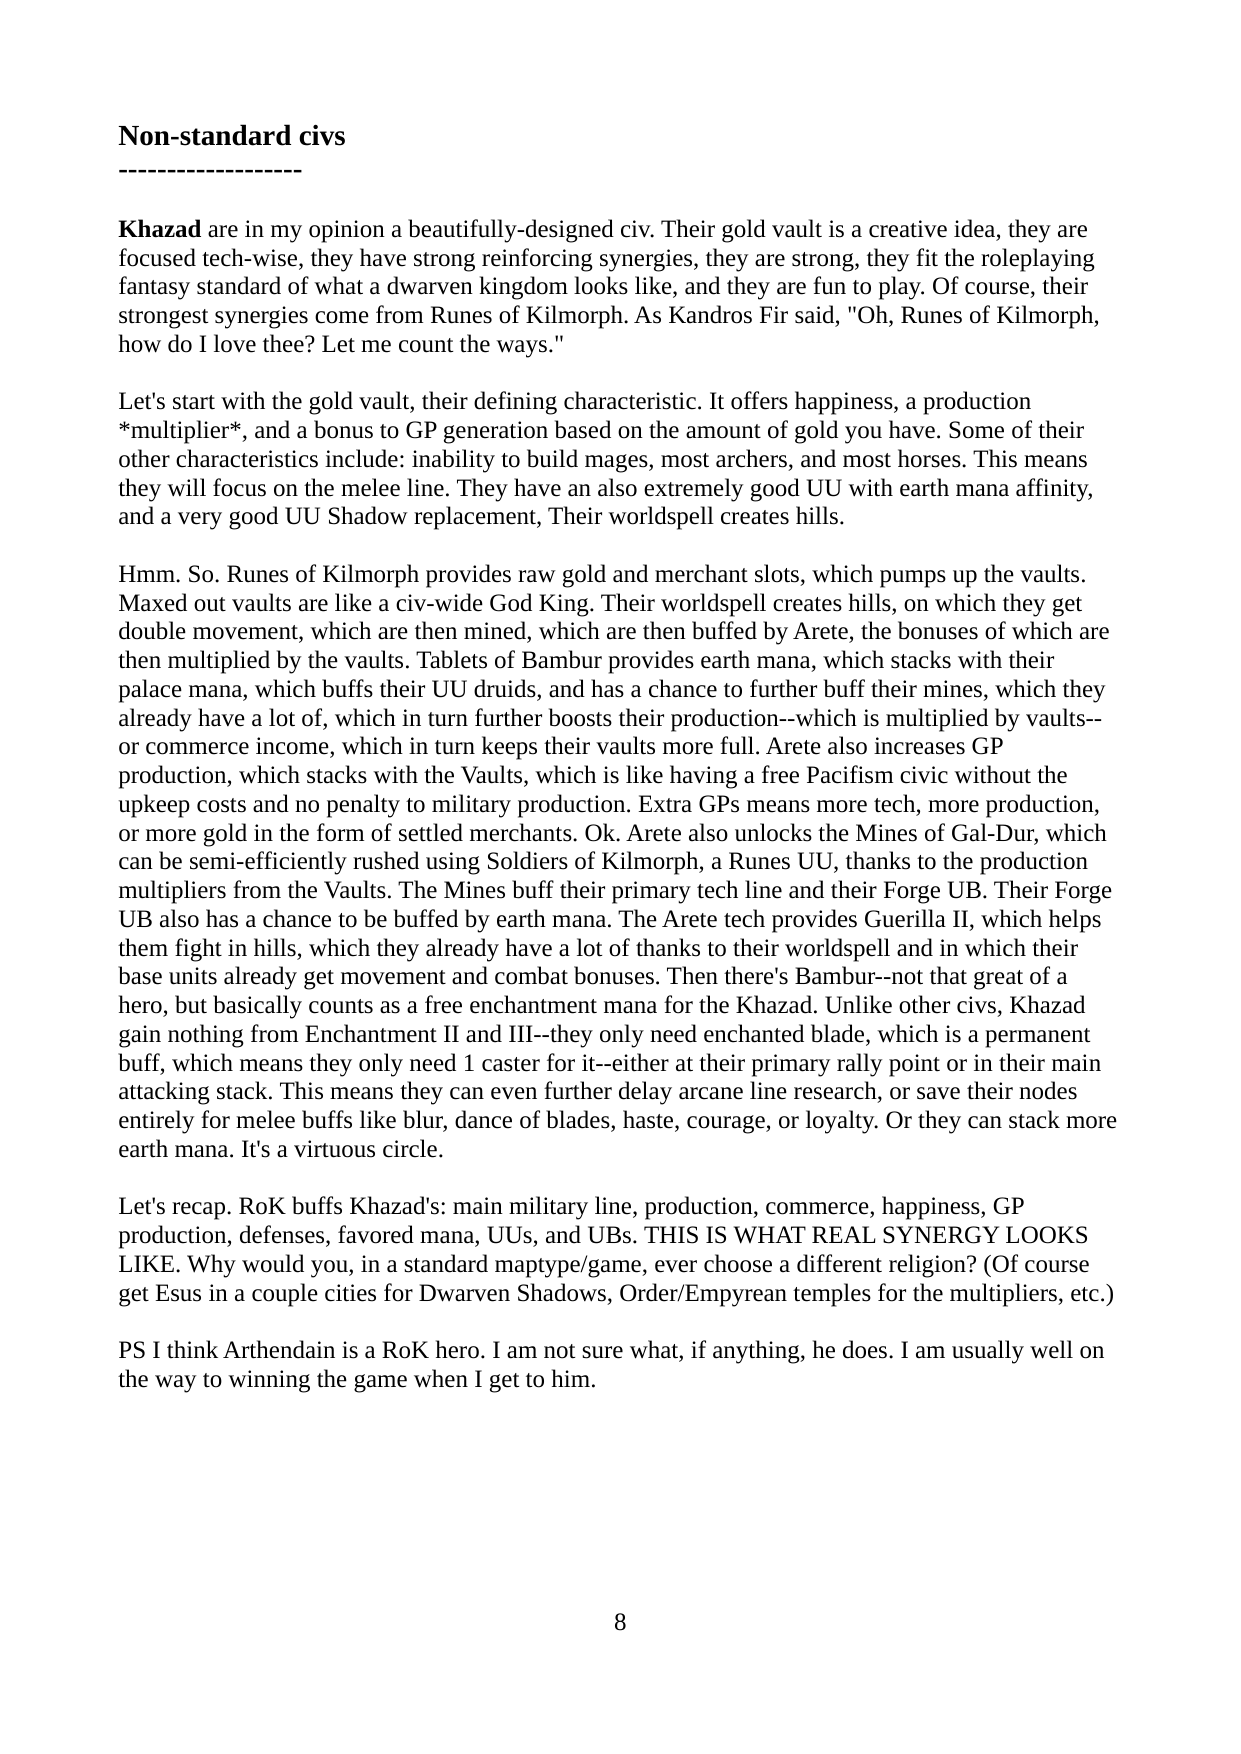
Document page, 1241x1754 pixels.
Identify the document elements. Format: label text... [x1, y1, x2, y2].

text Non-standard civs ------------------- Khazad are in my opinion a beautifully-designed civ. Their gold vault is a creative idea, they are focused tech-wise, they have strong reinforcing synergies, they are strong, they fit the roleplaying fantasy standard of what a dwarven kingdom looks like, and they are fun to play. Of course, their strongest synergies come from Runes of Kilmorph. As Kandros Fir said, "Oh, Runes of Kilmorph, how do I love thee? Let me count the ways." Let's start with the gold vault, their defining characteristic. It offers happiness, a production *multiplier*, and a bonus to GP generation based on the amount of gold you have. Some of their other characteristics include: inability to build mages, most archers, and most horses. This means they will focus on the melee line. They have an also extremely good UU with earth mana affinity, and a very good UU Shadow replacement, Their worldspell creates hills. Hmm. So. Runes of Kilmorph provides raw gold and merchant slots, which pumps up the vaults. Maxed out vaults are like a civ-wide God King. Their worldspell creates hills, on which they get double movement, which are then mined, which are then buffed by Arete, the bonuses of which are then multiplied by the vaults. Tablets of Bambur provides earth mana, which stacks with their palace mana, which buffs their UU druids, and has a chance to further buff their mines, which they already have a lot of, which in turn further boosts their production--which is multiplied by vaults--or commerce income, which in turn keeps their vaults more full. Arete also increases GP production, which stacks with the Vaults, which is like having a free Pacifism civic without the upkeep costs and no penalty to military production. Extra GPs means more tech, more production, or more gold in the form of settled merchants. Ok. Arete also unlocks the Mines of Gal-Dur, which can be semi-efficiently rushed using Soldiers of Kilmorph, a Runes UU, thanks to the production multipliers from the Vaults. The Mines buff their primary tech line and their Forge UB. Their Forge UB also has a chance to be buffed by earth mana. The Arete tech provides Guerilla II, which helps them fight in hills, which they already have a lot of thanks to their worldspell and in which their base units already get movement and combat bonuses. Then there's Bambur--not that great of a hero, but basically counts as a free enchantment mana for the Khazad. Unlike other civs, Khazad gain nothing from Enchantment II and III--they only need enchanted blade, which is a permanent buff, which means they only need 1 caster for it--either at their primary rally point or in their main attacking stack. This means they can even further delay arcane line research, or save their nodes entirely for melee buffs like blur, dance of blades, haste, courage, or loyalty. Or they can stack more earth mana. It's a virtuous circle. Let's recap. RoK buffs Khazad's: main military line, production, commerce, happiness, GP production, defenses, favored mana, UUs, and UBs. THIS IS WHAT REAL SYNERGY LOOKS LIKE. Why would you, in a standard maptype/game, ever choose a different religion? (Of course get Esus in a couple cities for Dwarven Shadows, Order/Empyrean temples for the multipliers, etc.) PS I think Arthendain is a RoK hero. I am not sure what, if anything, he does. I am usually well on the way to winning the game when I get to him. [118, 118, 1122, 1393]
